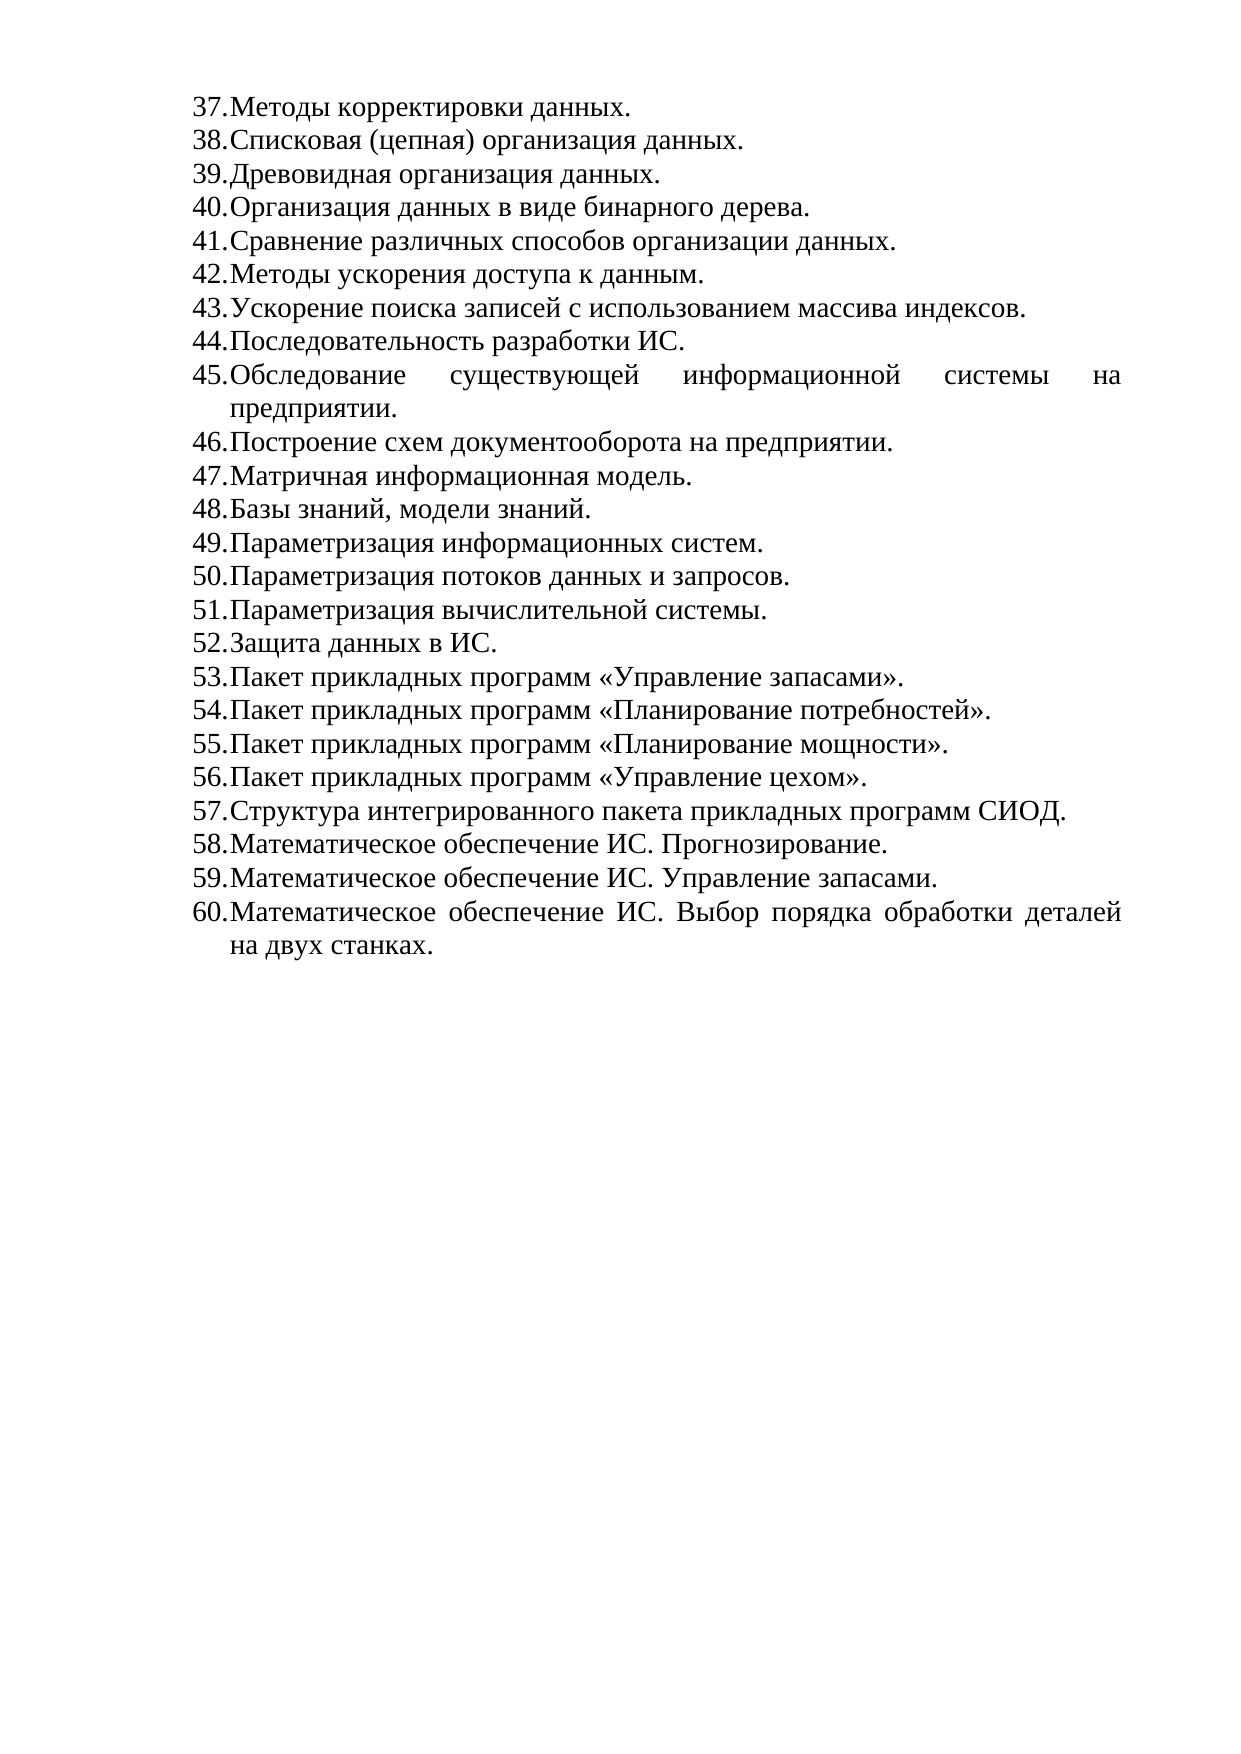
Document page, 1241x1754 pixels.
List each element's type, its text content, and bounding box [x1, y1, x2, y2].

list Матричная информационная модель. [192, 458, 1122, 491]
list Пакет прикладных программ «Управление цехом». [192, 759, 1122, 793]
list Построение схем документооборота на предприятии. [192, 424, 1122, 458]
list Списковая (цепная) организация данных. [192, 122, 1122, 156]
list Пакет прикладных программ «Управление запасами». [192, 659, 1122, 692]
list Последовательность разработки ИС. [192, 323, 1122, 357]
list Математическое обеспечение ИС. Выбор порядка обработки деталей на двух станках. [192, 894, 1122, 961]
list Параметризация потоков данных и запросов. [192, 558, 1122, 592]
list Методы корректировки данных. [192, 89, 1122, 122]
list Параметризация вычислительной системы. [192, 592, 1122, 625]
list Структура интегрированного пакета прикладных программ СИОД. [192, 793, 1122, 827]
list Сравнение различных способов организации данных. [192, 223, 1122, 256]
list Защита данных в ИС. [192, 625, 1122, 659]
list Обследование существующей информационной системы на предприятии. [192, 357, 1122, 424]
list Ускорение поиска записей с использованием массива индексов. [192, 290, 1122, 323]
list Математическое обеспечение ИС. Управление запасами. [192, 860, 1122, 894]
list Базы знаний, модели знаний. [192, 491, 1122, 525]
list Методы ускорения доступа к данным. [192, 256, 1122, 290]
list Древовидная организация данных. [192, 156, 1122, 189]
list Параметризация информационных систем. [192, 525, 1122, 558]
list Пакет прикладных программ «Планирование мощности». [192, 726, 1122, 759]
list Пакет прикладных программ «Планирование потребностей». [192, 692, 1122, 726]
list Организация данных в виде бинарного дерева. [192, 189, 1122, 223]
list Математическое обеспечение ИС. Прогнозирование. [192, 827, 1122, 860]
